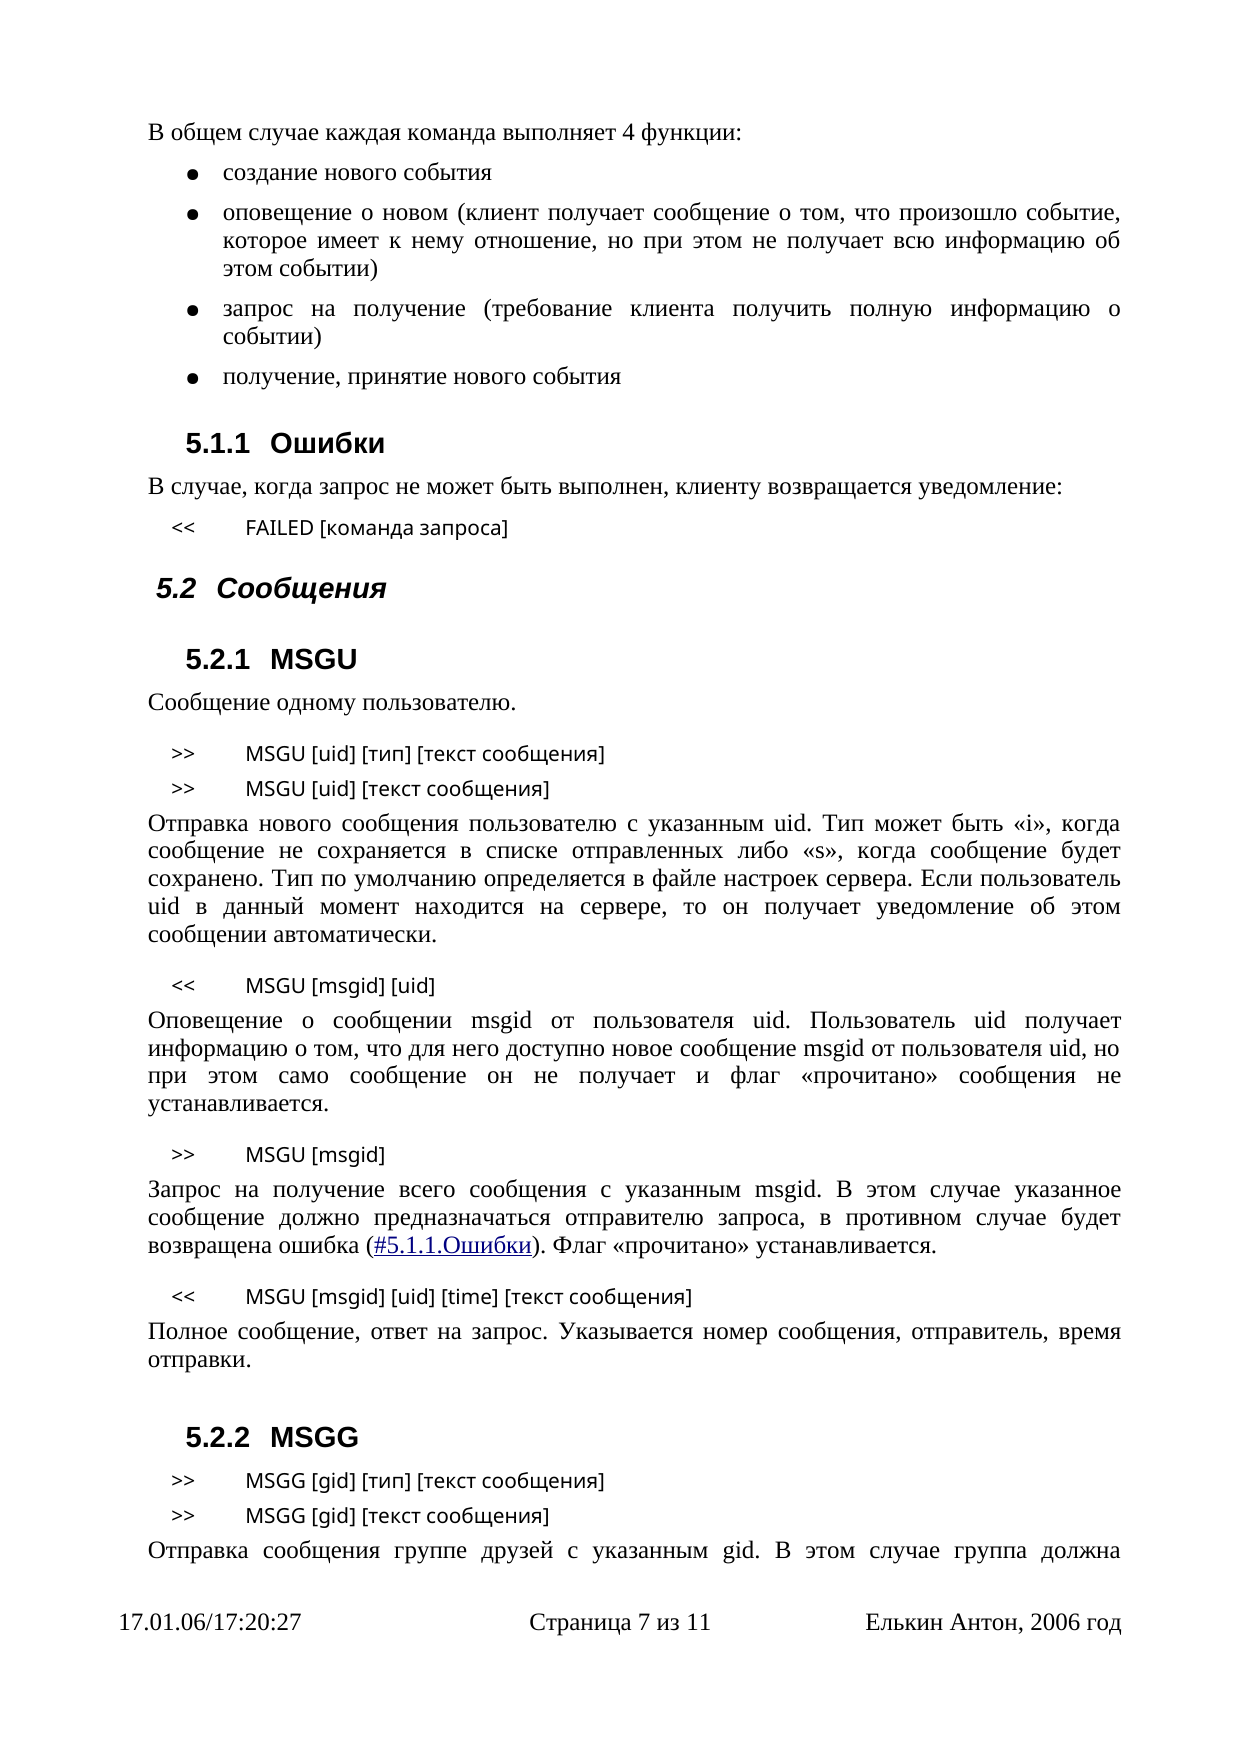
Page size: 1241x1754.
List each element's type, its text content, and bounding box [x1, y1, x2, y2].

list запрос на получение (требование клиента получить полную информацию о событии) [185, 294, 1122, 349]
subtitle Сообщения [148, 572, 1122, 605]
text >> MSGU [uid] [тип] [текст сообщения] [171, 739, 1122, 767]
text В случае, когда запрос не может быть выполнен, клиенту возвращается уведомление: [148, 472, 1122, 500]
text << MSGU [msgid] [uid] [time] [текст сообщения] [171, 1282, 1122, 1311]
text Отправка сообщения группе друзей с указанным gid. В этом случае группа должна [148, 1536, 1122, 1564]
text << FAILED [команда запроса] [171, 513, 1122, 541]
text Отправка нового сообщения пользователю с указанным uid. Тип может быть «i», когда сообщение не сохраняется в списке отправленных либо «s», когда сообщение будет сохранено. Тип по умолчанию определяется в файле настроек сервера. Если пользователь uid в данный момент находится на сервере, то он получает уведомление об этом сообщении автоматически. [148, 809, 1122, 947]
subtitle Ошибки [177, 427, 1122, 460]
text >> MSGU [uid] [текст сообщения] [171, 774, 1122, 802]
text >> MSGG [gid] [тип] [текст сообщения] [171, 1466, 1122, 1494]
text Оповещение о сообщении msgid от пользователя uid. Пользователь uid получает информацию о том, что для него доступно новое сообщение msgid от пользователя uid, но при этом само сообщение он не получает и флаг «прочитано» сообщения не устанавливается. [148, 1006, 1122, 1117]
text Запрос на получение всего сообщения с указанным msgid. В этом случае указанное сообщение должно предназначаться отправителю запроса, в противном случае будет возвращена ошибка (#5.1.1.Ошибки). Флаг «прочитано» устанавливается. [148, 1175, 1122, 1258]
text >> MSGG [gid] [текст сообщения] [171, 1501, 1122, 1529]
text << MSGU [msgid] [uid] [171, 971, 1122, 999]
list оповещение о новом (клиент получает сообщение о том, что произошло событие, которое имеет к нему отношение, но при этом не получает всю информацию об этом событии) [185, 198, 1122, 282]
text В общем случае каждая команда выполняет 4 функции: [148, 118, 1122, 146]
text Сообщение одному пользователю. [148, 688, 1122, 715]
subtitle MSGG [177, 1421, 1122, 1454]
list создание нового события [185, 158, 1122, 186]
subtitle MSGU [177, 643, 1122, 675]
text Полное сообщение, ответ на запрос. Указывается номер сообщения, отправитель, время отправки. [148, 1317, 1122, 1372]
text >> MSGU [msgid] [171, 1140, 1122, 1169]
list получение, принятие нового события [185, 362, 1122, 390]
